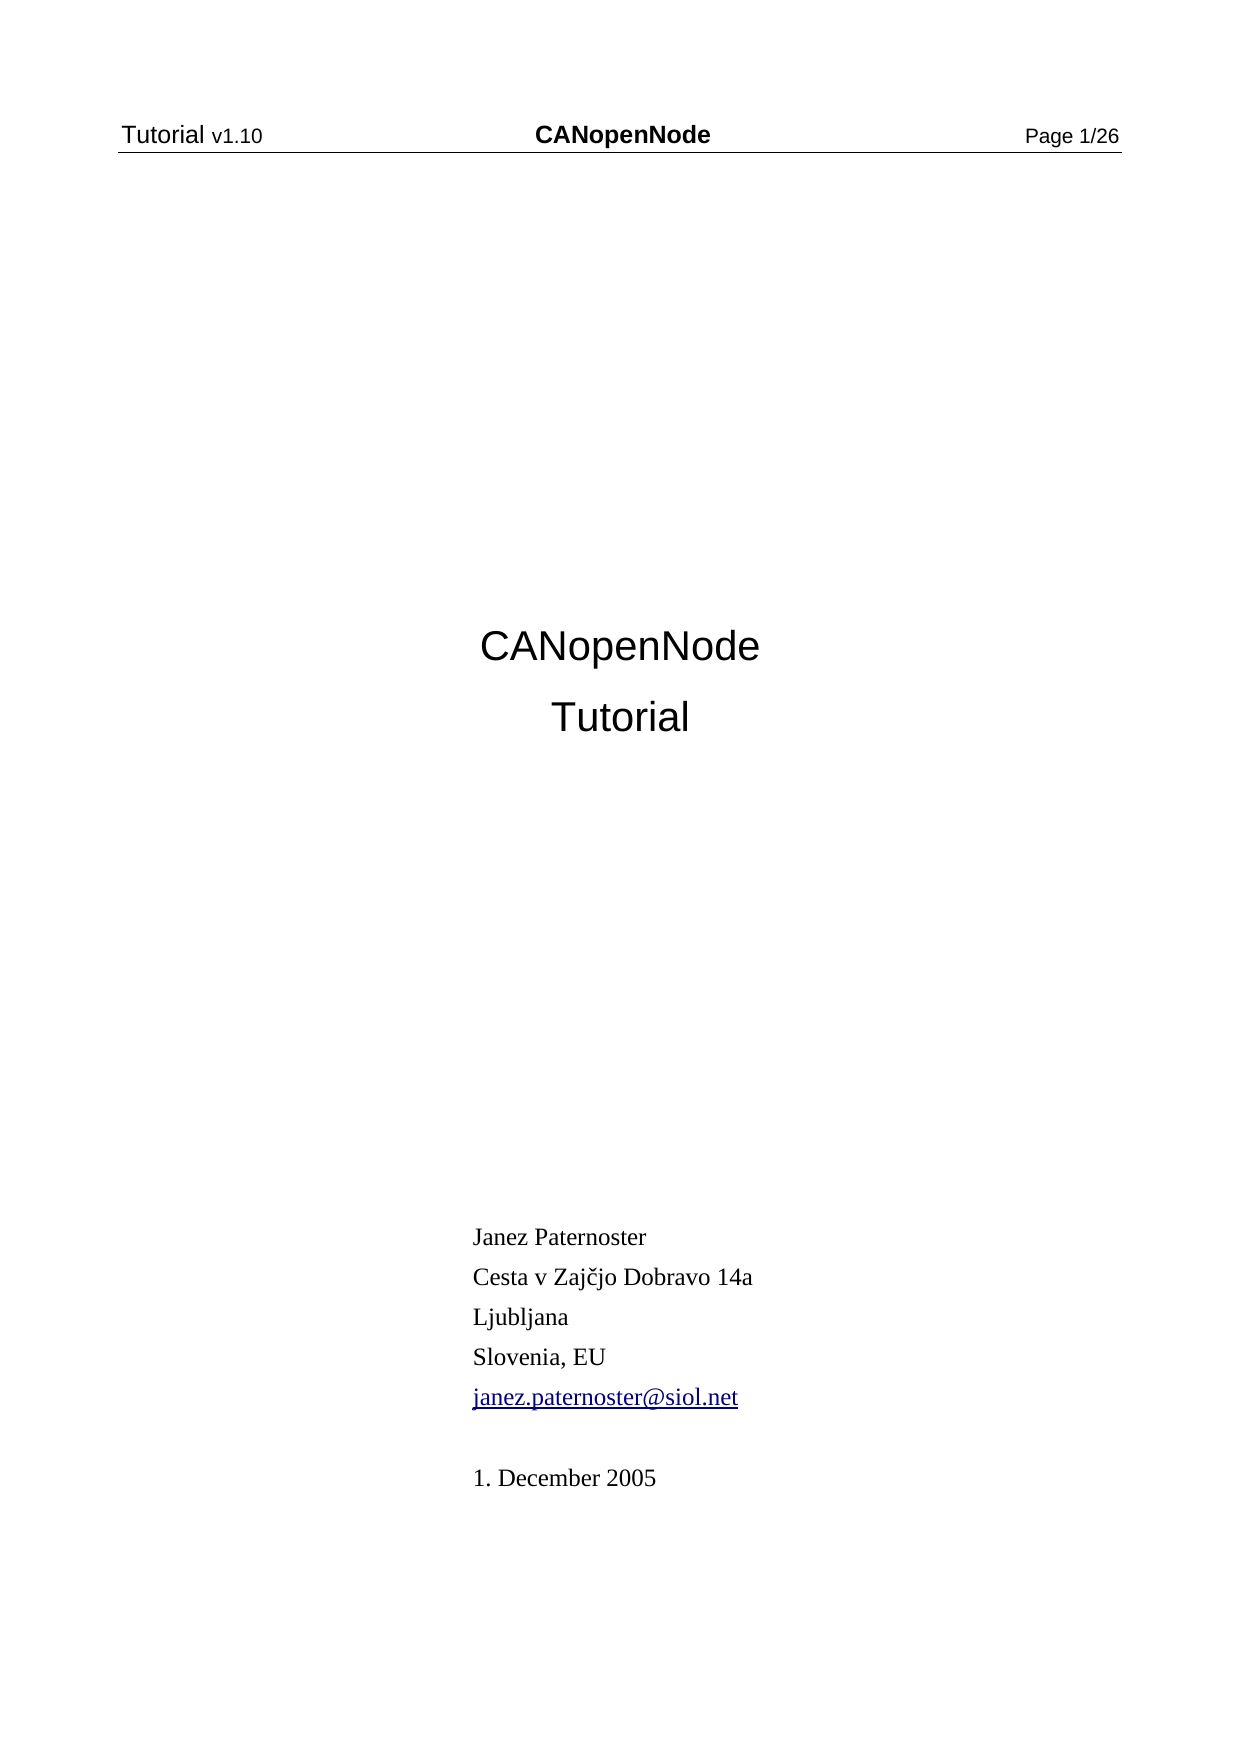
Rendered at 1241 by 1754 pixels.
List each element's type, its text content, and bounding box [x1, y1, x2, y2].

title Tutorial [118, 694, 1122, 740]
title CANopenNode [118, 622, 1122, 669]
text Ljubljana [118, 1303, 1122, 1331]
text janez.paternoster@siol.net [118, 1383, 1122, 1411]
text 1. December 2005 [118, 1464, 1122, 1492]
text Janez Paternoster [118, 1223, 1122, 1250]
text Cesta v Zajčjo Dobravo 14a [118, 1263, 1122, 1291]
text Slovenia, EU [118, 1343, 1122, 1371]
